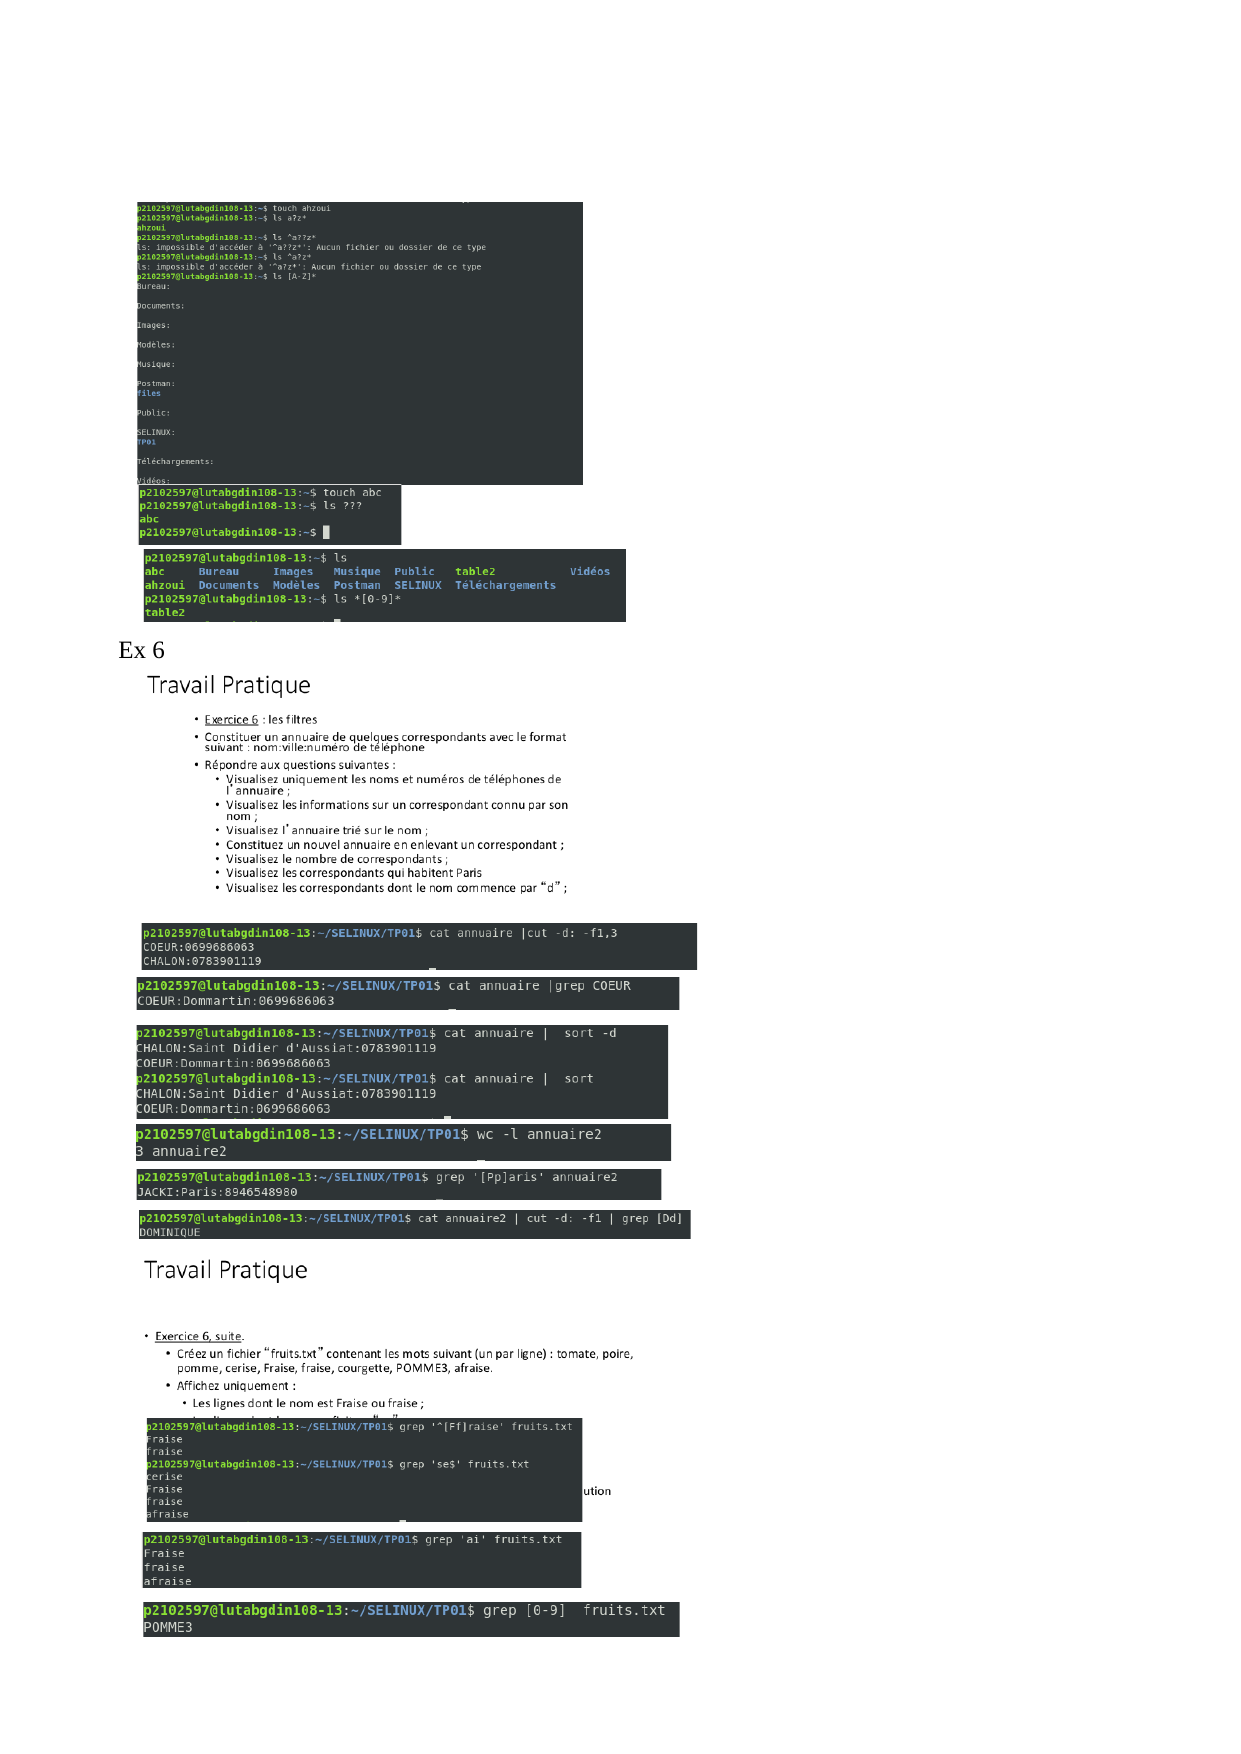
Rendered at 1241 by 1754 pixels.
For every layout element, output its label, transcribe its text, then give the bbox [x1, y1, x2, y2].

text Ex 6 [118, 636, 1122, 664]
